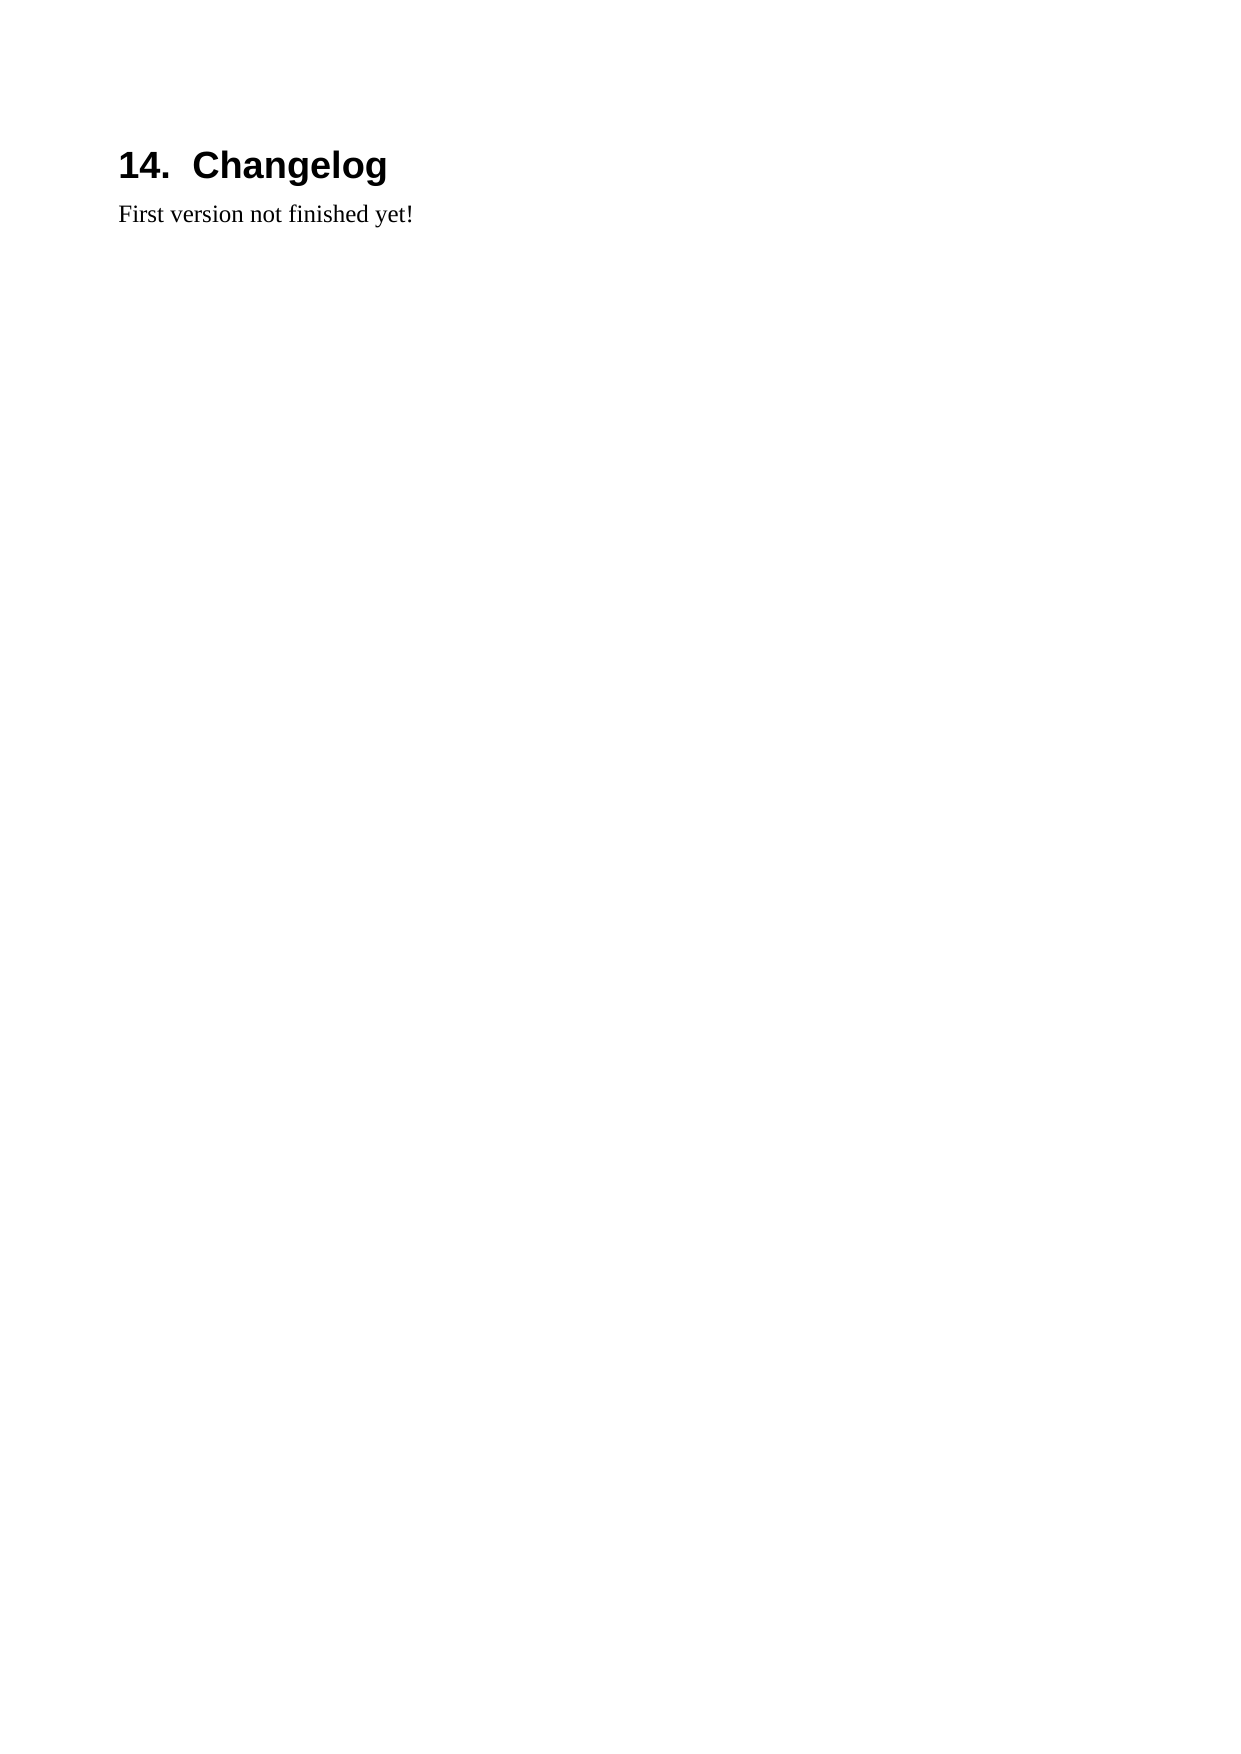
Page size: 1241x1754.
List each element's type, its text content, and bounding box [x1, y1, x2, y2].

text First version not finished yet! [118, 199, 1122, 228]
subtitle Changelog [118, 143, 1122, 187]
